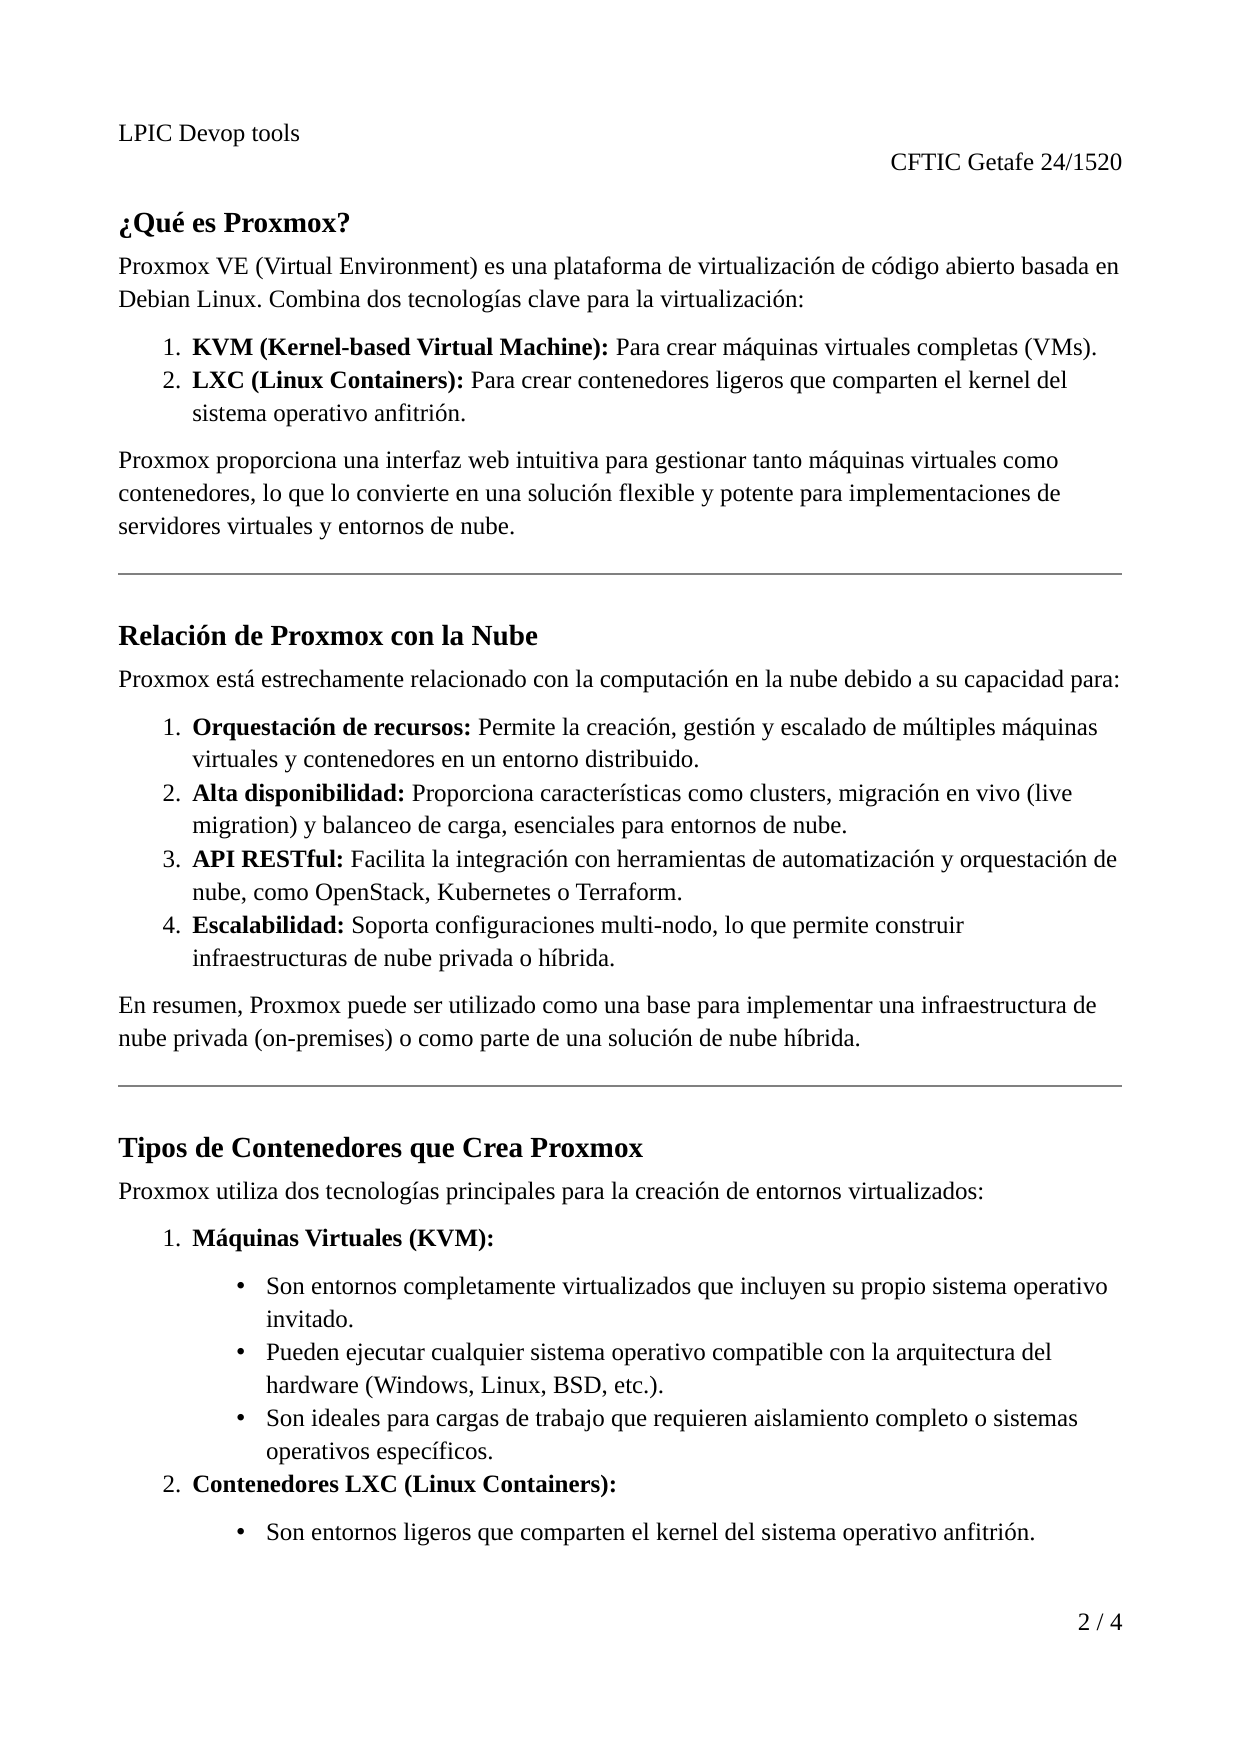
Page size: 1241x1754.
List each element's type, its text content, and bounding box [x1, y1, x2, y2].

list Escalabilidad: Soporta configuraciones multi-nodo, lo que permite construir infraestructuras de nube privada o híbrida. [162, 910, 1122, 971]
text Proxmox está estrechamente relacionado con la computación en la nube debido a su capacidad para: [118, 664, 1122, 693]
subtitle ¿Qué es Proxmox? [118, 205, 1122, 239]
text Proxmox proporciona una interfaz web intuitiva para gestionar tanto máquinas virtuales como contenedores, lo que lo convierte en una solución flexible y potente para implementaciones de servidores virtuales y entornos de nube. [118, 445, 1122, 540]
list KVM (Kernel-based Virtual Machine): Para crear máquinas virtuales completas (VMs). [162, 332, 1122, 361]
list LXC (Linux Containers): Para crear contenedores ligeros que comparten el kernel del sistema operativo anfitrión. [162, 365, 1122, 427]
list Máquinas Virtuales (KVM): [162, 1223, 1122, 1252]
list Alta disponibilidad: Proporciona características como clusters, migración en vivo (live migration) y balanceo de carga, esenciales para entornos de nube. [162, 778, 1122, 839]
list Orquestación de recursos: Permite la creación, gestión y escalado de múltiples máquinas virtuales y contenedores en un entorno distribuido. [162, 712, 1122, 773]
subtitle Tipos de Contenedores que Crea Proxmox [118, 1130, 1122, 1163]
text Proxmox VE (Virtual Environment) es una plataforma de virtualización de código abierto basada en Debian Linux. Combina dos tecnologías clave para la virtualización: [118, 251, 1122, 313]
list Son entornos ligeros que comparten el kernel del sistema operativo anfitrión. [236, 1517, 1122, 1546]
list Contenedores LXC (Linux Containers): [162, 1469, 1122, 1498]
list Pueden ejecutar cualquier sistema operativo compatible con la arquitectura del hardware (Windows, Linux, BSD, etc.). [236, 1337, 1122, 1399]
text Proxmox utiliza dos tecnologías principales para la creación de entornos virtualizados: [118, 1176, 1122, 1204]
list Son ideales para cargas de trabajo que requieren aislamiento completo o sistemas operativos específicos. [236, 1403, 1122, 1465]
list Son entornos completamente virtualizados que incluyen su propio sistema operativo invitado. [236, 1271, 1122, 1333]
list API RESTful: Facilita la integración con herramientas de automatización y orquestación de nube, como OpenStack, Kubernetes o Terraform. [162, 844, 1122, 905]
subtitle Relación de Proxmox con la Nube [118, 618, 1122, 651]
text En resumen, Proxmox puede ser utilizado como una base para implementar una infraestructura de nube privada (on-premises) o como parte de una solución de nube híbrida. [118, 990, 1122, 1052]
